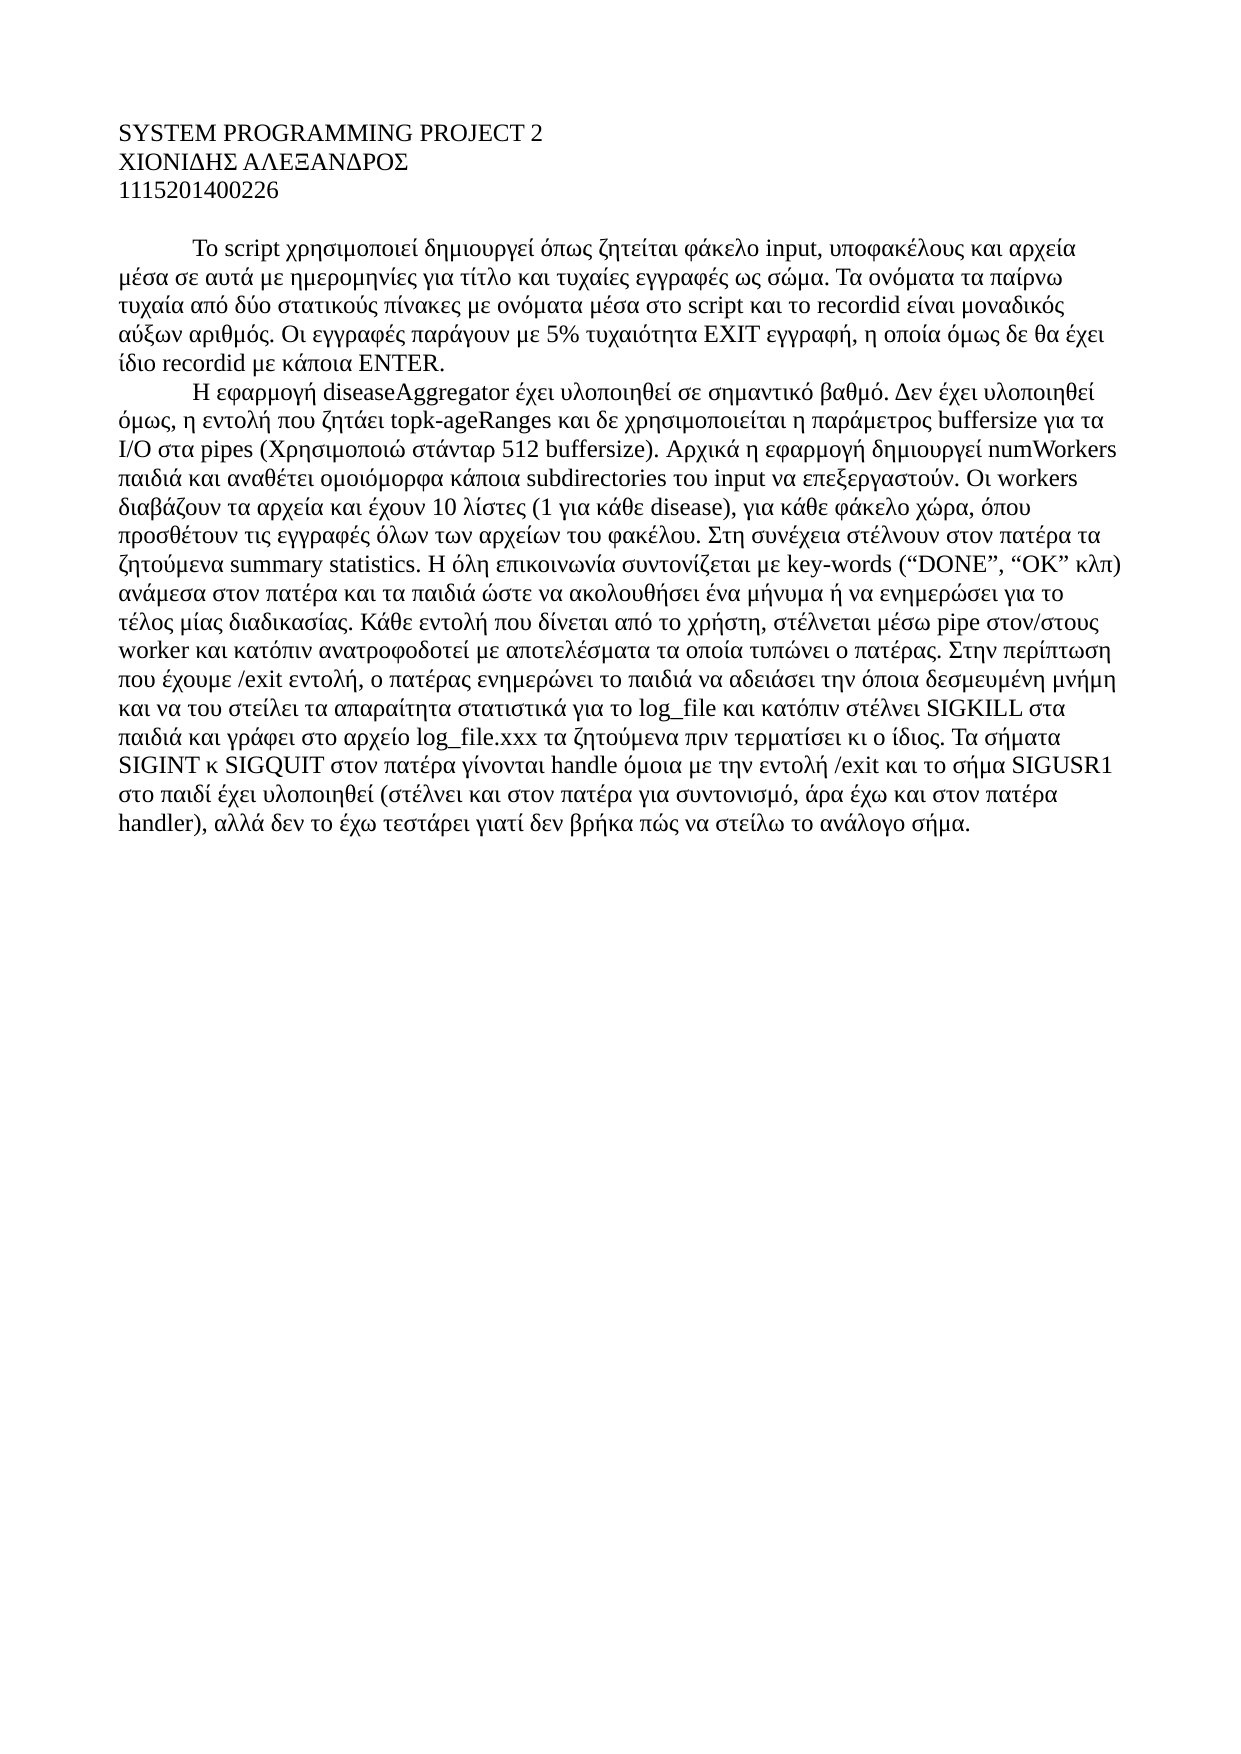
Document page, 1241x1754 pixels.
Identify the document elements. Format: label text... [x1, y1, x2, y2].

text Το script χρησιμοποιεί δημιουργεί όπως ζητείται φάκελο input, υποφακέλους και αρχεία μέσα σε αυτά με ημερομηνίες για τίτλο και τυχαίες εγγραφές ως σώμα. Τα ονόματα τα παίρνω τυχαία από δύο στατικούς πίνακες με ονόματα μέσα στο script και το recordid είναι μοναδικός αύξων αριθμός. Οι εγγραφές παράγουν με 5% τυχαιότητα EXIT εγγραφή, η οποία όμως δε θα έχει ίδιο recordid με κάποια ENTER. [118, 233, 1122, 377]
text ΧΙΟΝΙΔΗΣ ΑΛΕΞΑΝΔΡΟΣ [118, 147, 1122, 176]
text SYSTEM PROGRAMMING PROJECT 2 [118, 118, 1122, 147]
text Η εφαρμογή diseaseAggregator έχει υλοποιηθεί σε σημαντικό βαθμό. Δεν έχει υλοποιηθεί όμως, η εντολή που ζητάει topk-ageRanges και δε χρησιμοποιείται η παράμετρος buffersize για τα I/O στα pipes (Χρησιμοποιώ στάνταρ 512 buffersize). Αρχικά η εφαρμογή δημιουργεί numWorkers παιδιά και αναθέτει ομοιόμορφα κάποια subdirectories του input να επεξεργαστούν. Οι workers διαβάζουν τα αρχεία και έχουν 10 λίστες (1 για κάθε disease), για κάθε φάκελο χώρα, όπου προσθέτουν τις εγγραφές όλων των αρχείων του φακέλου. Στη συνέχεια στέλνουν στον πατέρα τα ζητούμενα summary statistics. Η όλη επικοινωνία συντονίζεται με key-words (“DONE”, “OK” κλπ) ανάμεσα στον πατέρα και τα παιδιά ώστε να ακολουθήσει ένα μήνυμα ή να ενημερώσει για το τέλος μίας διαδικασίας. Κάθε εντολή που δίνεται από το χρήστη, στέλνεται μέσω pipe στον/στους worker και κατόπιν ανατροφοδοτεί με αποτελέσματα τα οποία τυπώνει ο πατέρας. Στην περίπτωση που έχουμε /exit εντολή, ο πατέρας ενημερώνει το παιδιά να αδειάσει την όποια δεσμευμένη μνήμη και να του στείλει τα απαραίτητα στατιστικά για το log_file και κατόπιν στέλνει SIGKILL στα παιδιά και γράφει στο αρχείο log_file.xxx τα ζητούμενα πριν τερματίσει κι ο ίδιος. Τα σήματα SIGINT κ SIGQUIT στον πατέρα γίνονται handle όμοια με την εντολή /exit και το σήμα SIGUSR1 στο παιδί έχει υλοποιηθεί (στέλνει και στον πατέρα για συντονισμό, άρα έχω και στον πατέρα handler), αλλά δεν το έχω τεστάρει γιατί δεν βρήκα πώς να στείλω το ανάλογο σήμα. [118, 377, 1122, 837]
text 1115201400226 [118, 176, 1122, 204]
